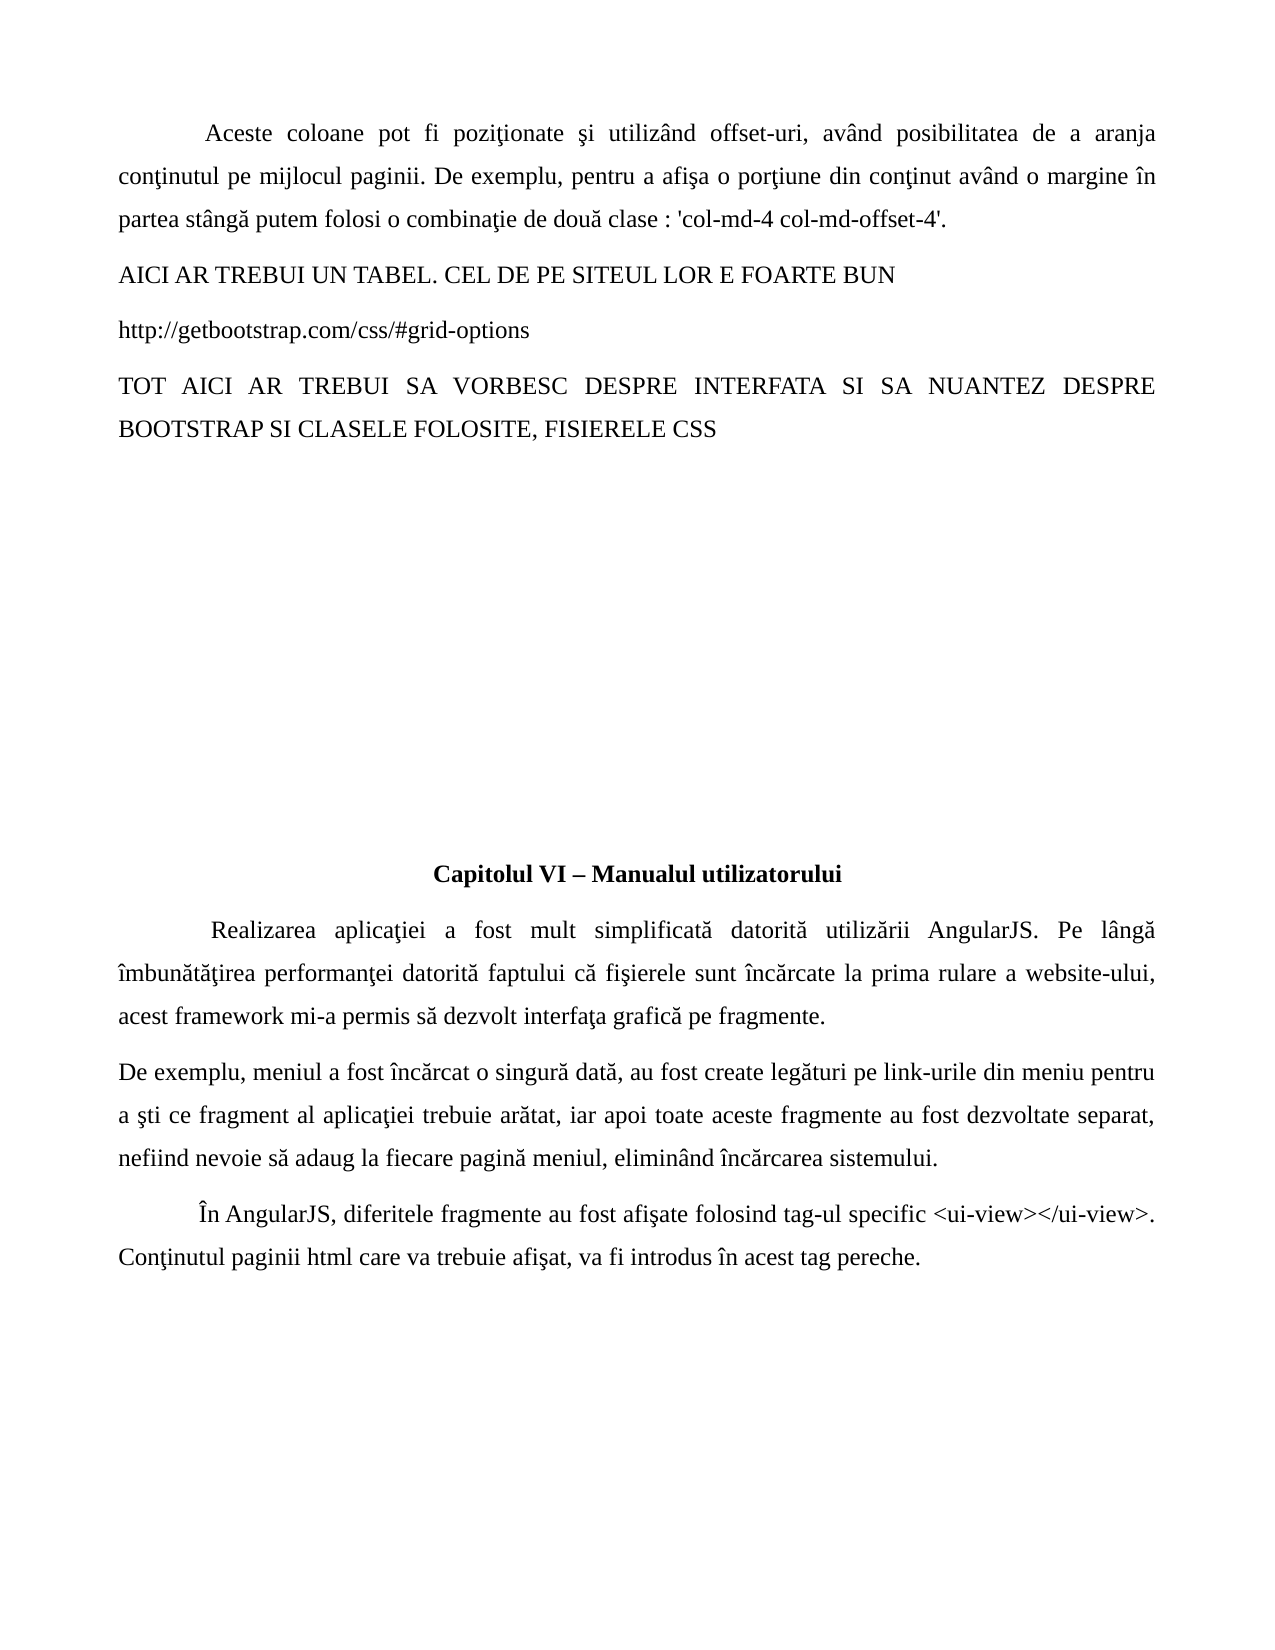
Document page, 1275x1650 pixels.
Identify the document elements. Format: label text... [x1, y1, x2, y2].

text În AngularJS, diferitele fragmente au fost afişate folosind tag-ul specific <ui-view></ui-view>. Conţinutul paginii html care va trebuie afişat, va fi introdus în acest tag pereche. [118, 1199, 1157, 1271]
text Capitolul VI – Manualul utilizatorului [118, 859, 1157, 888]
text http://getbootstrap.com/css/#grid-options [118, 316, 1157, 344]
text De exemplu, meniul a fost încărcat o singură dată, au fost create legături pe link-urile din meniu pentru a şti ce fragment al aplicaţiei trebuie arătat, iar apoi toate aceste fragmente au fost dezvoltate separat, nefiind nevoie să adaug la fiecare pagină meniul, eliminând încărcarea sistemului. [118, 1057, 1157, 1172]
text Aceste coloane pot fi poziţionate şi utilizând offset-uri, având posibilitatea de a aranja conţinutul pe mijlocul paginii. De exemplu, pentru a afişa o porţiune din conţinut având o margine în partea stângă putem folosi o combinaţie de două clase : 'col-md-4 col-md-offset-4'. [118, 118, 1157, 233]
text AICI AR TREBUI UN TABEL. CEL DE PE SITEUL LOR E FOARTE BUN [118, 260, 1157, 289]
text Realizarea aplicaţiei a fost mult simplificată datorită utilizării AngularJS. Pe lângă îmbunătăţirea performanţei datorită faptului că fişierele sunt încărcate la prima rulare a website-ului, acest framework mi-a permis să dezvolt interfaţa grafică pe fragmente. [118, 915, 1157, 1030]
text TOT AICI AR TREBUI SA VORBESC DESPRE INTERFATA SI SA NUANTEZ DESPRE BOOTSTRAP SI CLASELE FOLOSITE, FISIERELE CSS [118, 371, 1157, 443]
